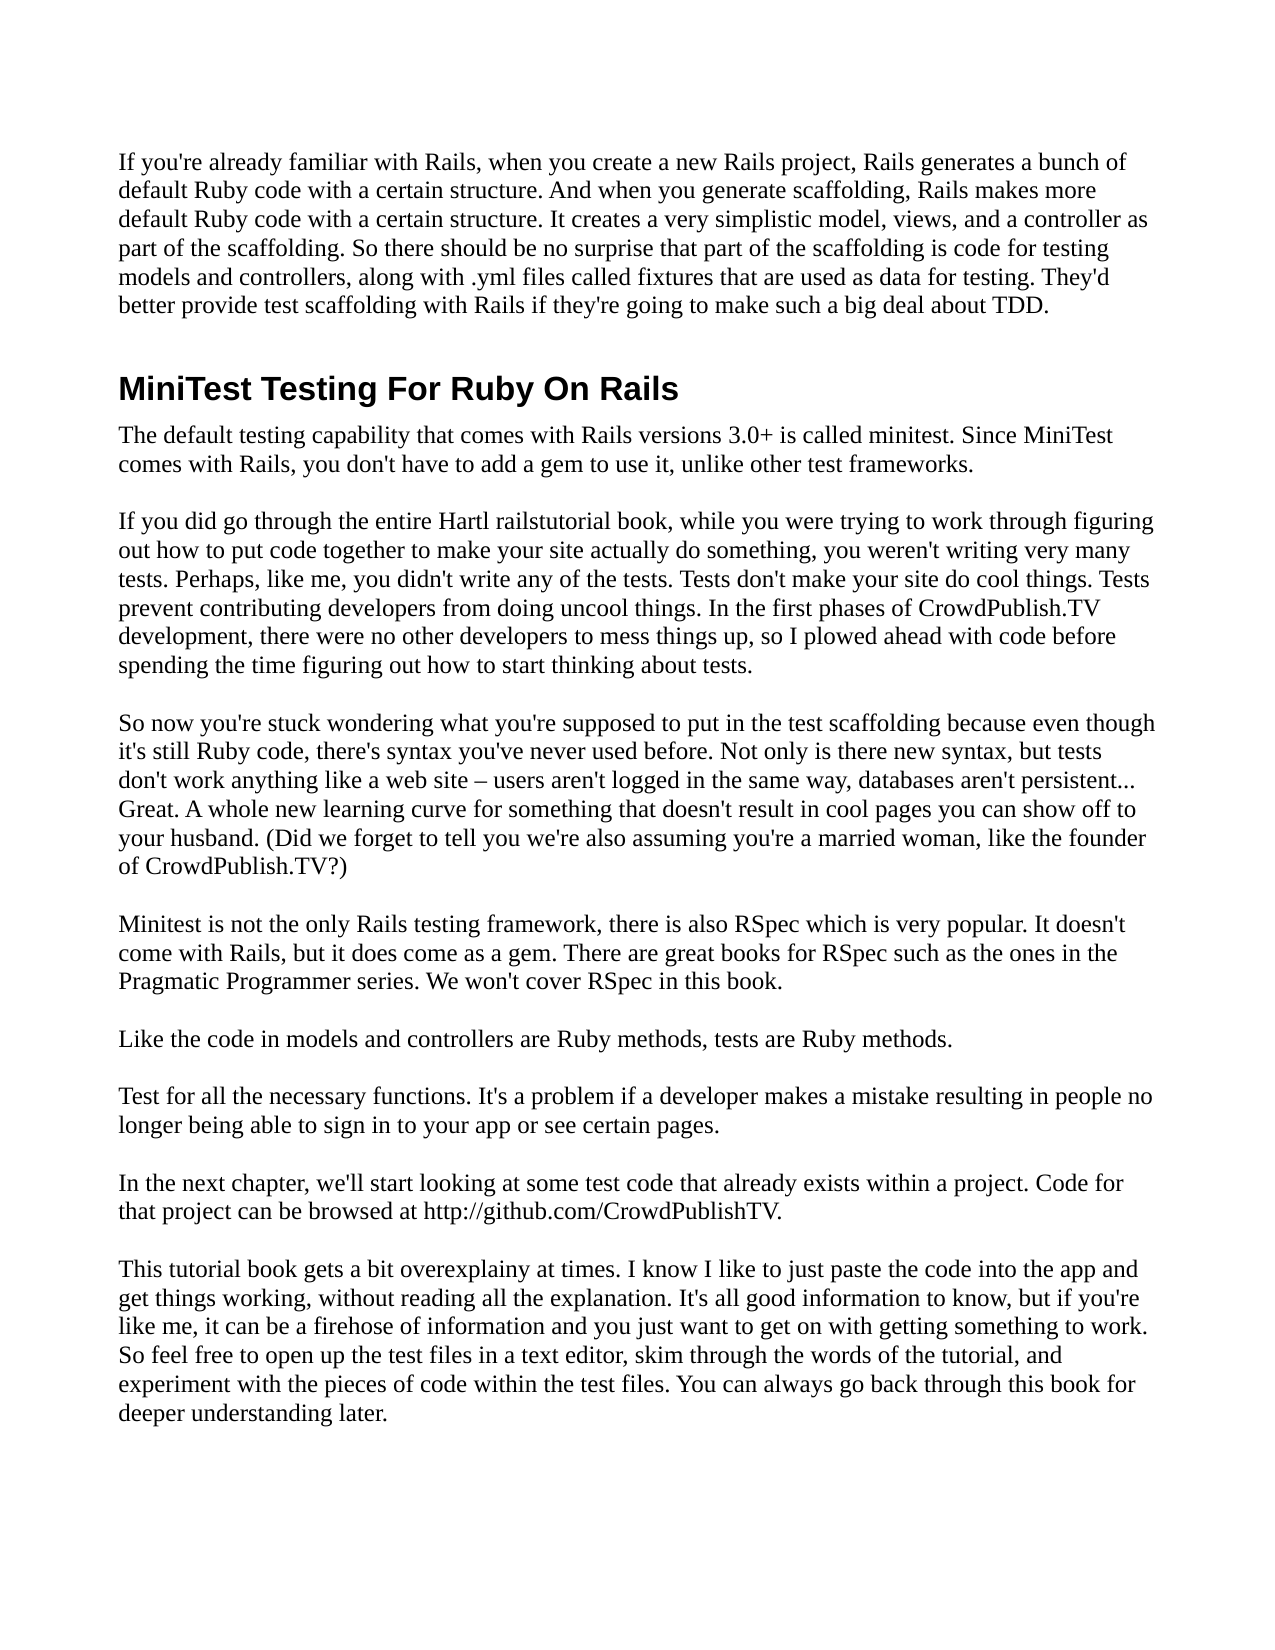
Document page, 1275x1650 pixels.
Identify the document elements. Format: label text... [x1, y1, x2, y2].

text If you did go through the entire Hartl railstutorial book, while you were trying to work through figuring out how to put code together to make your site actually do something, you weren't writing very many tests. Perhaps, like me, you didn't write any of the tests. Tests don't make your site do cool things. Tests prevent contributing developers from doing uncool things. In the first phases of CrowdPublish.TV development, there were no other developers to mess things up, so I plowed ahead with code before spending the time figuring out how to start thinking about tests. [118, 506, 1157, 679]
text The default testing capability that comes with Rails versions 3.0+ is called minitest. Since MiniTest comes with Rails, you don't have to add a gem to use it, unlike other test frameworks. [118, 420, 1157, 478]
text So now you're stuck wondering what you're supposed to put in the test scaffolding because even though it's still Ruby code, there's syntax you've never used before. Not only is there new syntax, but tests don't work anything like a web site – users aren't logged in the same way, databases aren't persistent... Great. A whole new learning curve for something that doesn't result in cool pages you can show off to your husband. (Did we forget to tell you we're also assuming you're a married woman, like the founder of CrowdPublish.TV?) [118, 708, 1157, 880]
text In the next chapter, we'll start looking at some test code that already exists within a project. Code for that project can be browsed at http://github.com/CrowdPublishTV. [118, 1168, 1157, 1225]
text Minitest is not the only Rails testing framework, there is also RSpec which is very popular. It doesn't come with Rails, but it does come as a gem. There are great books for RSpec such as the ones in the Pragmatic Programmer series. We won't cover RSpec in this book. [118, 909, 1157, 995]
text Like the code in models and controllers are Ruby methods, tests are Ruby methods. [118, 1024, 1157, 1053]
text If you're already familiar with Rails, when you create a new Rails project, Rails generates a bunch of default Ruby code with a certain structure. And when you generate scaffolding, Rails makes more default Ruby code with a certain structure. It creates a very simplistic model, views, and a controller as part of the scaffolding. So there should be no surprise that part of the scaffolding is code for testing models and controllers, along with .yml files called fixtures that are used as data for testing. They'd better provide test scaffolding with Rails if they're going to make such a big deal about TDD. [118, 147, 1157, 319]
subtitle MiniTest Testing For Ruby On Rails [118, 369, 1157, 408]
text Test for all the necessary functions. It's a problem if a developer makes a mistake resulting in people no longer being able to sign in to your app or see certain pages. [118, 1081, 1157, 1139]
text This tutorial book gets a bit overexplainy at times. I know I like to just paste the code into the app and get things working, without reading all the explanation. It's all good information to know, but if you're like me, it can be a firehose of information and you just want to get on with getting something to work. So feel free to open up the test files in a text editor, skim through the words of the tutorial, and experiment with the pieces of code within the test files. You can always go back through this book for deeper understanding later. [118, 1254, 1157, 1426]
